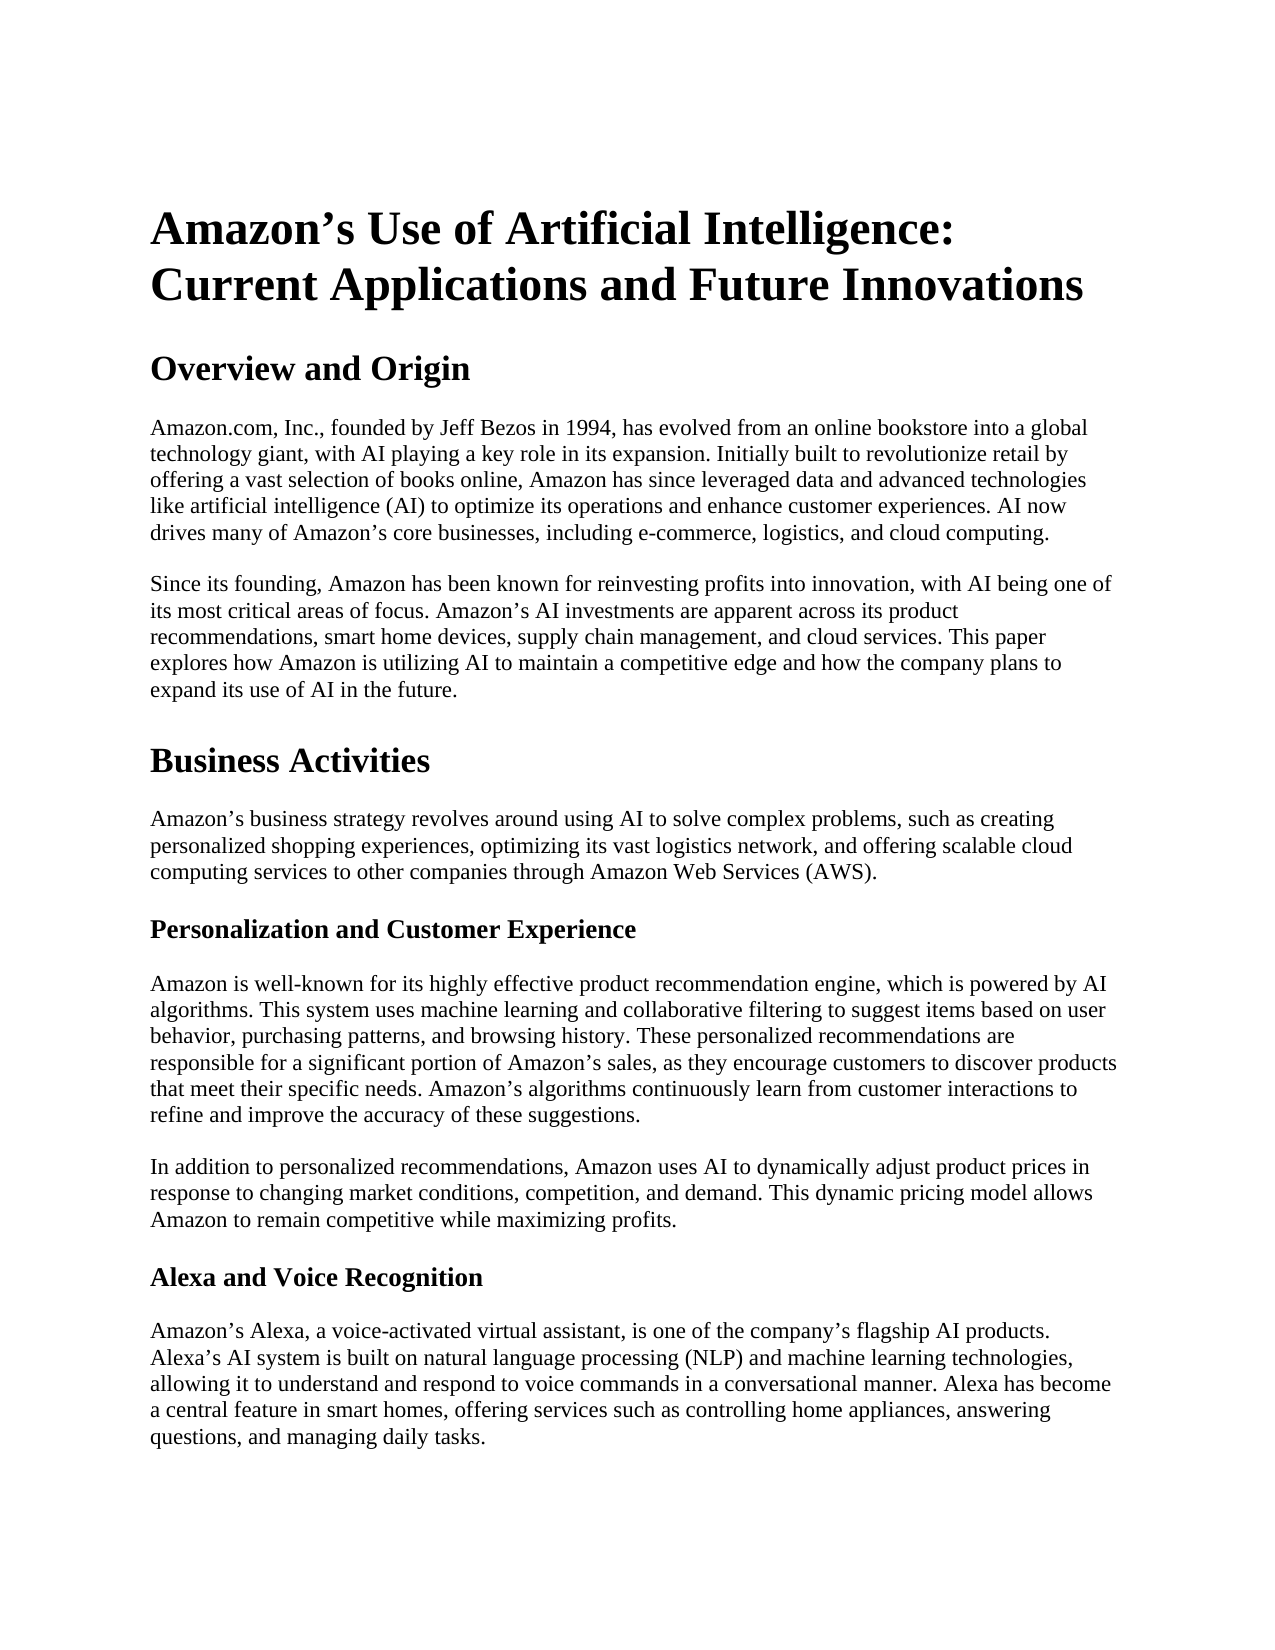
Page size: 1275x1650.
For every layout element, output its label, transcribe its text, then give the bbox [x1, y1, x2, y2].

subtitle Amazon’s Use of Artificial Intelligence: Current Applications and Future Innovations [150, 200, 1125, 310]
text In addition to personalized recommendations, Amazon uses AI to dynamically adjust product prices in response to changing market conditions, competition, and demand. This dynamic pricing model allows Amazon to remain competitive while maximizing profits. [150, 1153, 1125, 1232]
text Amazon’s Alexa, a voice-activated virtual assistant, is one of the company’s flagship AI products. Alexa’s AI system is built on natural language processing (NLP) and machine learning technologies, allowing it to understand and respond to voice commands in a conversational manner. Alexa has become a central feature in smart homes, offering services such as controlling home appliances, answering questions, and managing daily tasks. [150, 1317, 1125, 1449]
subtitle Personalization and Customer Experience [150, 914, 1125, 945]
subtitle Overview and Origin [150, 348, 1125, 388]
text Amazon’s business strategy revolves around using AI to solve complex problems, such as creating personalized shopping experiences, optimizing its vast logistics network, and offering scalable cloud computing services to other companies through Amazon Web Services (AWS). [150, 805, 1125, 884]
text Amazon.com, Inc., founded by Jeff Bezos in 1994, has evolved from an online bookstore into a global technology giant, with AI playing a key role in its expansion. Initially built to revolutionize retail by offering a vast selection of books online, Amazon has since leveraged data and advanced technologies like artificial intelligence (AI) to optimize its operations and enhance customer experiences. AI now drives many of Amazon’s core businesses, including e-commerce, logistics, and cloud computing. [150, 413, 1125, 545]
subtitle Business Activities [150, 739, 1125, 780]
text Since its founding, Amazon has been known for reinvesting profits into innovation, with AI being one of its most critical areas of focus. Amazon’s AI investments are apparent across its product recommendations, smart home devices, supply chain management, and cloud services. This paper explores how Amazon is utilizing AI to maintain a competitive edge and how the company plans to expand its use of AI in the future. [150, 570, 1125, 702]
subtitle Alexa and Voice Recognition [150, 1261, 1125, 1292]
text Amazon is well-known for its highly effective product recommendation engine, which is powered by AI algorithms. This system uses machine learning and collaborative filtering to suggest items based on user behavior, purchasing patterns, and browsing history. These personalized recommendations are responsible for a significant portion of Amazon’s sales, as they encourage customers to discover products that meet their specific needs. Amazon’s algorithms continuously learn from customer interactions to refine and improve the accuracy of these suggestions. [150, 970, 1125, 1128]
